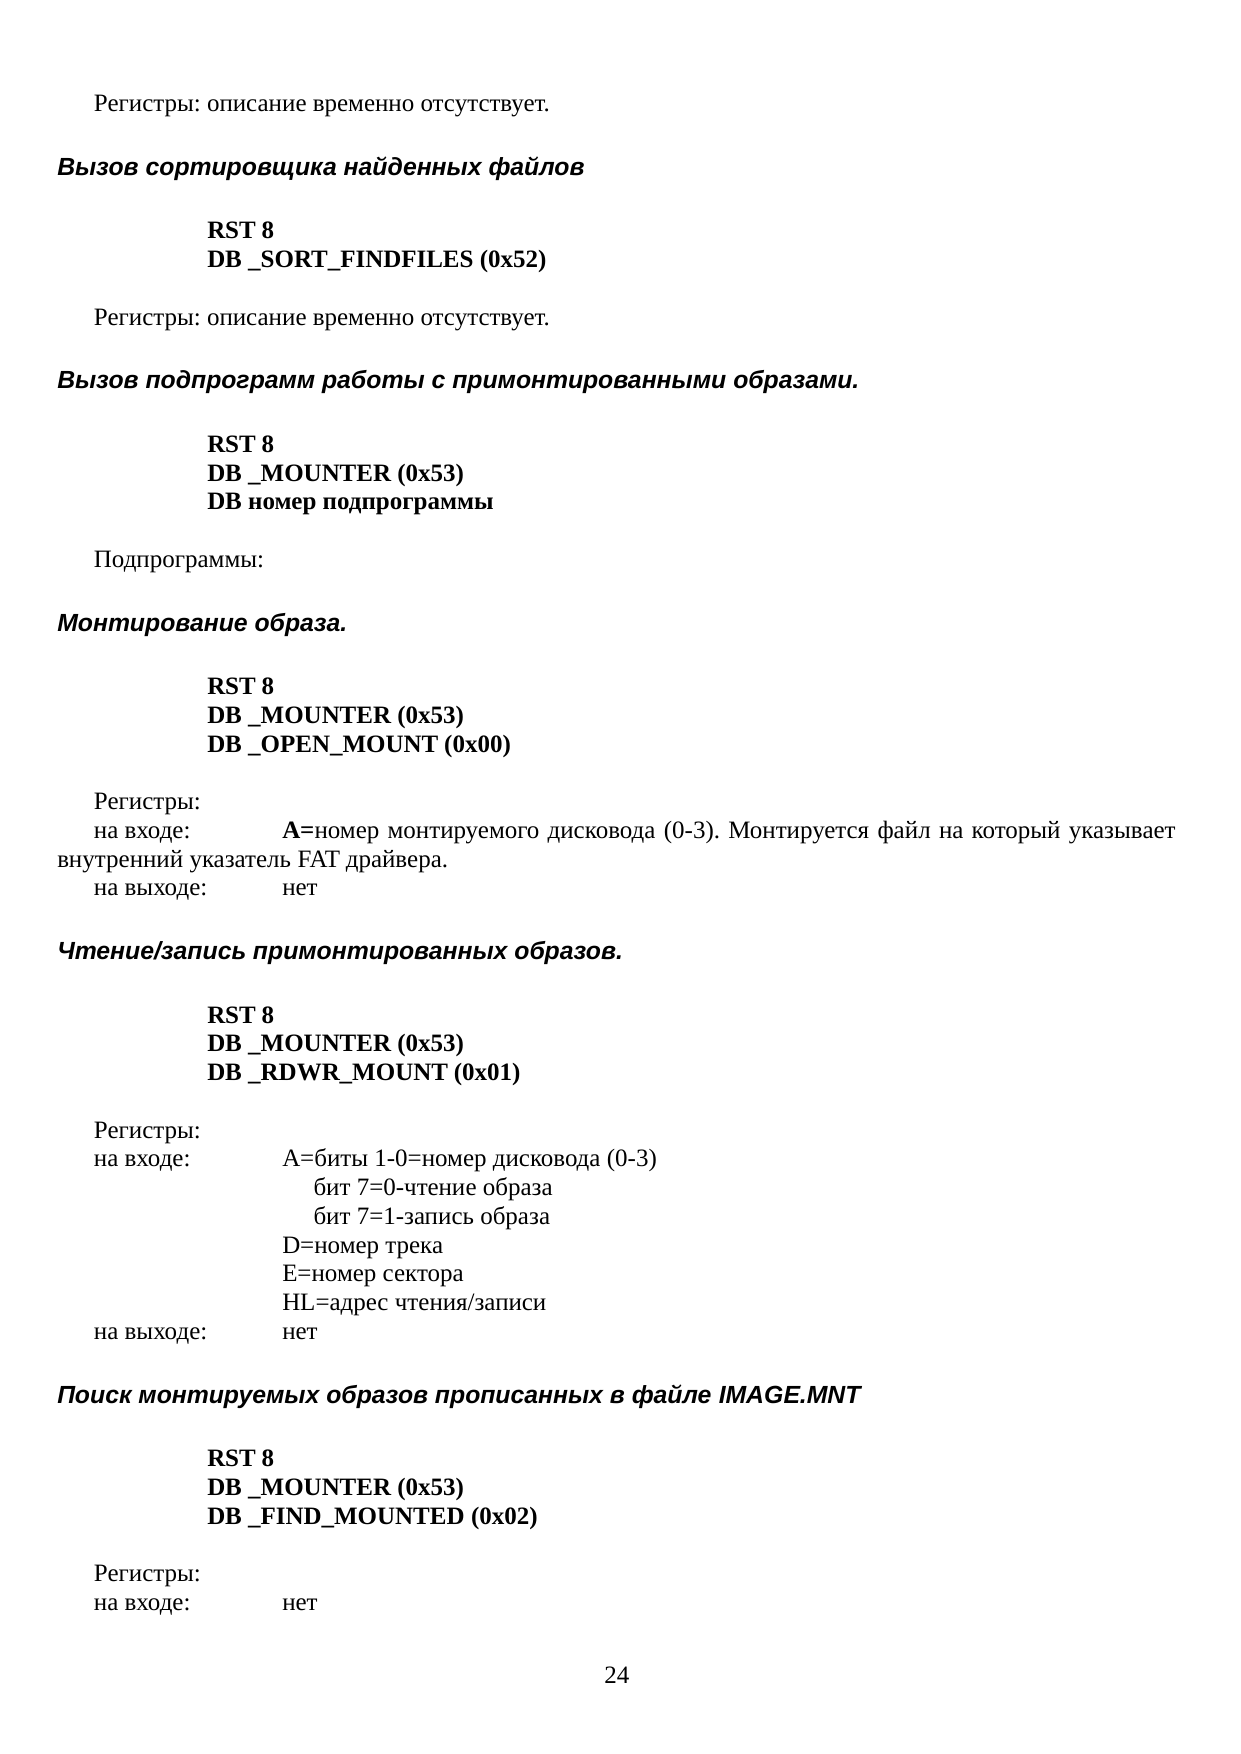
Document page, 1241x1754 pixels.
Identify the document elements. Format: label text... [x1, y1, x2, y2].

text DB _MOUNTER (0x53) [57, 1028, 1176, 1057]
text HL=адрес чтения/записи [57, 1287, 1176, 1316]
subtitle Чтение/запись примонтированных образов. [57, 936, 1176, 965]
text D=номер трека [57, 1230, 1176, 1258]
text Регистры: [57, 1558, 1176, 1587]
text E=номер сектора [57, 1258, 1176, 1287]
text Регистры: [57, 1115, 1176, 1143]
text на выходе: нет [57, 1316, 1176, 1345]
text на входе: нет [57, 1587, 1176, 1616]
text DB _OPEN_MOUNT (0x00) [57, 729, 1176, 757]
text RST 8 [57, 1443, 1176, 1472]
subtitle Поиск монтируемых образов прописанных в файле IMAGE.MNT [57, 1380, 1176, 1408]
text бит 7=1-запись образа [57, 1201, 1176, 1230]
text DB _RDWR_MOUNT (0x01) [57, 1057, 1176, 1086]
text DB _MOUNTER (0x53) [57, 458, 1176, 486]
text бит 7=0-чтение образа [57, 1172, 1176, 1201]
subtitle Вызов сортировщика найденных файлов [57, 152, 1176, 180]
text DB _SORT_FINDFILES (0x52) [57, 244, 1176, 273]
text DB номер подпрограммы [57, 486, 1176, 515]
text Регистры: [57, 786, 1176, 815]
text на входе: A=биты 1-0=номер дисковода (0-3) [57, 1143, 1176, 1172]
text на входе: A=номер монтируемого дисковода (0-3). Монтируется файл на который указывает внутренний указатель FAT драйвера. [57, 815, 1176, 872]
text RST 8 [57, 671, 1176, 700]
text RST 8 [57, 215, 1176, 244]
subtitle Вызов подпрограмм работы с примонтированными образами. [57, 365, 1176, 394]
text RST 8 [57, 429, 1176, 458]
text Регистры: описание временно отсутствует. [57, 88, 1176, 117]
text Регистры: описание временно отсутствует. [57, 302, 1176, 330]
subtitle Монтирование образа. [57, 608, 1176, 636]
text RST 8 [57, 1000, 1176, 1028]
text DB _MOUNTER (0x53) [57, 700, 1176, 729]
text Подпрограммы: [57, 544, 1176, 573]
text DB _MOUNTER (0x53) [57, 1472, 1176, 1501]
text DB _FIND_MOUNTED (0x02) [57, 1501, 1176, 1529]
text на выходе: нет [57, 872, 1176, 901]
